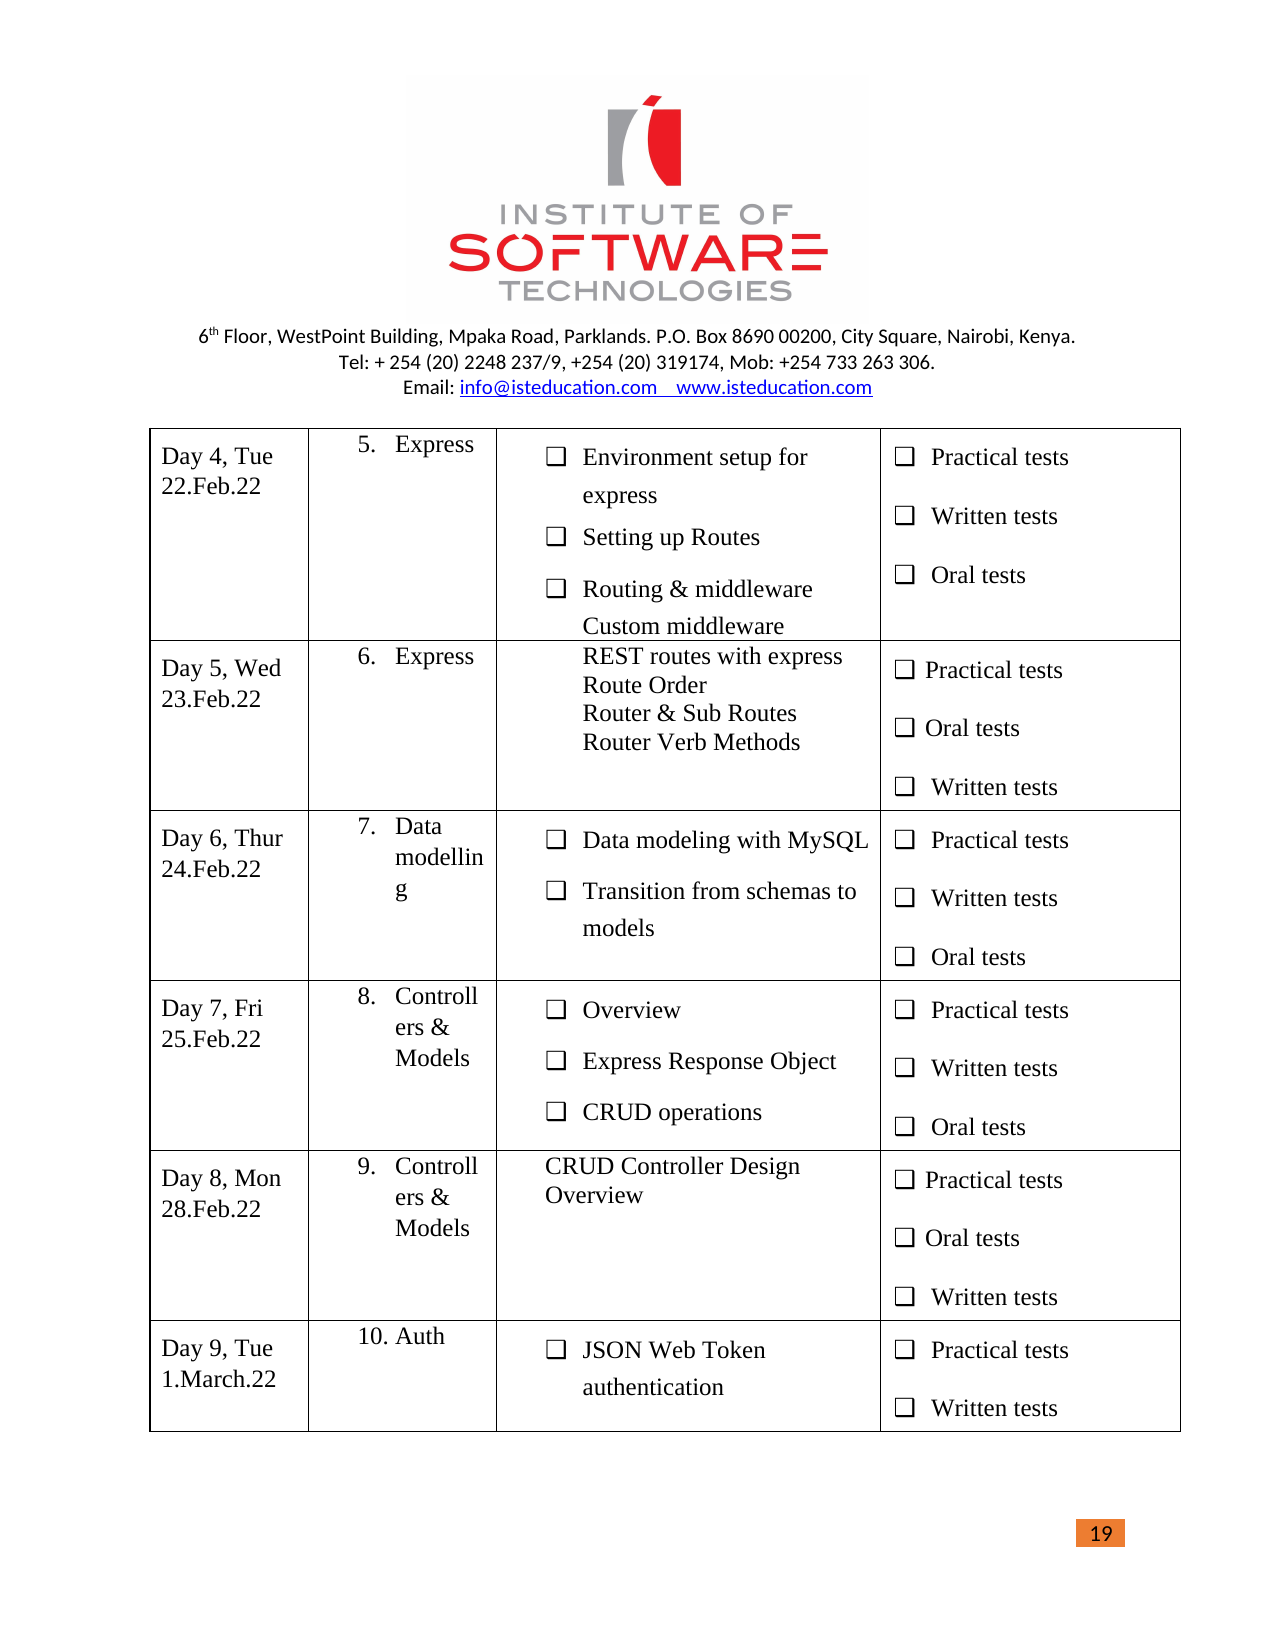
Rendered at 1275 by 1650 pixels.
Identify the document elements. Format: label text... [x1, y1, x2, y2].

table_cell Day 6, Thur 24.Feb.22 [151, 811, 308, 980]
table_cell Express [309, 429, 496, 640]
table_cell Controllers & Models [309, 981, 496, 1150]
table_cell Overview Express Response Object CRUD operations [497, 981, 880, 1150]
table_cell Day 7, Fri 25.Feb.22 [151, 981, 308, 1150]
table_cell Day 5, Wed 23.Feb.22 [151, 641, 308, 810]
table_cell Environment setup for express Setting up Routes Routing & middleware Custom middleware [497, 429, 880, 640]
table_cell Day 4, Tue 22.Feb.22 [151, 429, 308, 640]
table_cell Practical tests Oral tests Written tests [881, 641, 1180, 810]
table_cell Practical tests Written tests Oral tests [881, 981, 1180, 1150]
table_cell Auth [309, 1321, 496, 1431]
table_cell CRUD Controller Design Overview [497, 1151, 880, 1320]
table_cell JSON Web Token authentication [497, 1321, 880, 1431]
table_cell Data modeling with MySQL Transition from schemas to models [497, 811, 880, 980]
table_cell REST routes with express Route Order Router & Sub Routes Router Verb Methods [497, 641, 880, 810]
table_cell Day 9, Tue 1.March.22 [151, 1321, 308, 1431]
table_cell Express [309, 641, 496, 810]
table_cell Practical tests Written tests Oral tests [881, 1321, 1180, 1431]
table_cell Practical tests Written tests Oral tests [881, 429, 1180, 640]
picture [406, 75, 869, 324]
table_cell Practical tests Oral tests Written tests [881, 1151, 1180, 1320]
table_cell Practical tests Written tests Oral tests [881, 811, 1180, 980]
table_cell Data modelling [309, 811, 496, 980]
table_cell Day 8, Mon 28.Feb.22 [151, 1151, 308, 1320]
table_cell Controllers & Models [309, 1151, 496, 1320]
